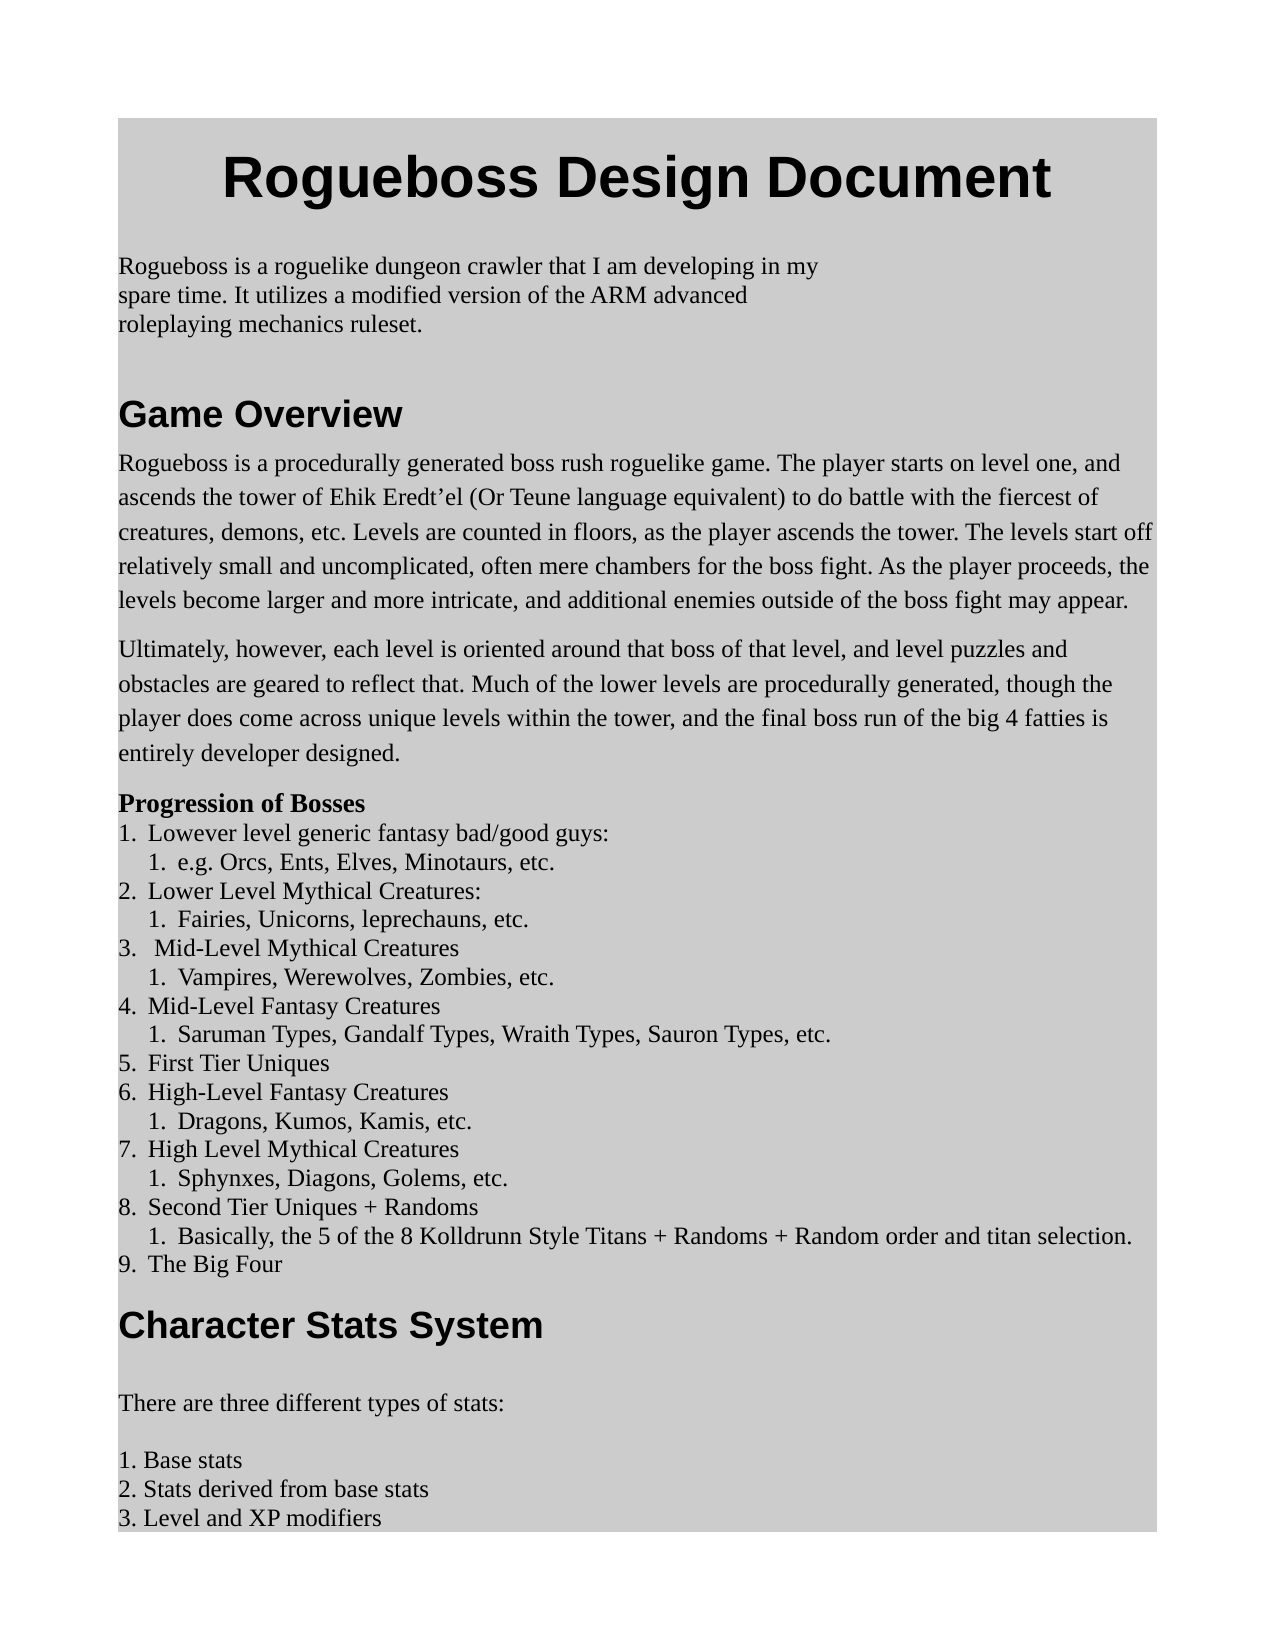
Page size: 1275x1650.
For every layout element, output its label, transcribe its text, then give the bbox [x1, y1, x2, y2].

text 1. Base stats [118, 1446, 1157, 1474]
text 3. Level and XP modifiers [118, 1503, 1157, 1532]
text 2. Stats derived from base stats [118, 1474, 1157, 1503]
list Second Tier Uniques + Randoms [118, 1192, 1157, 1221]
title Rogueboss Design Document [118, 143, 1157, 210]
list High-Level Fantasy Creatures [118, 1077, 1157, 1106]
text Rogueboss is a roguelike dungeon crawler that I am developing in my [118, 251, 1157, 280]
text There are three different types of stats: [118, 1388, 1157, 1417]
subtitle Game Overview [118, 391, 1157, 435]
list First Tier Uniques [118, 1048, 1157, 1077]
list Mid-Level Fantasy Creatures [118, 991, 1157, 1019]
text Ultimately, however, each level is oriented around that boss of that level, and level puzzles and obstacles are geared to reflect that. Much of the lower levels are procedurally generated, though the player does come across unique levels within the tower, and the final boss run of the big 4 fatties is entirely developer designed. [118, 634, 1157, 767]
subtitle Progression of Bosses [118, 787, 1157, 818]
text Rogueboss is a procedurally generated boss rush roguelike game. The player starts on level one, and ascends the tower of Ehik Eredt’el (Or Teune language equivalent) to do battle with the fiercest of creatures, demons, etc. Levels are counted in floors, as the player ascends the tower. The levels start off relatively small and uncomplicated, often mere chambers for the boss fight. As the player proceeds, the levels become larger and more intricate, and additional enemies outside of the boss fight may appear. [118, 448, 1157, 614]
list e.g. Orcs, Ents, Elves, Minotaurs, etc. [148, 847, 1157, 876]
list Vampires, Werewolves, Zombies, etc. [148, 962, 1157, 991]
list Dragons, Kumos, Kamis, etc. [148, 1106, 1157, 1134]
list Mid-Level Mythical Creatures [118, 933, 1157, 962]
list The Big Four [118, 1249, 1157, 1278]
list Fairies, Unicorns, leprechauns, etc. [148, 904, 1157, 933]
list High Level Mythical Creatures [118, 1134, 1157, 1163]
subtitle Character Stats System [118, 1303, 1157, 1347]
text roleplaying mechanics ruleset. [118, 309, 1157, 338]
list Lowever level generic fantasy bad/good guys: [118, 818, 1157, 847]
list Lower Level Mythical Creatures: [118, 876, 1157, 904]
list Basically, the 5 of the 8 Kolldrunn Style Titans + Randoms + Random order and titan selection. [148, 1221, 1157, 1249]
text spare time. It utilizes a modified version of the ARM advanced [118, 280, 1157, 309]
list Sphynxes, Diagons, Golems, etc. [148, 1163, 1157, 1192]
list Saruman Types, Gandalf Types, Wraith Types, Sauron Types, etc. [148, 1019, 1157, 1048]
